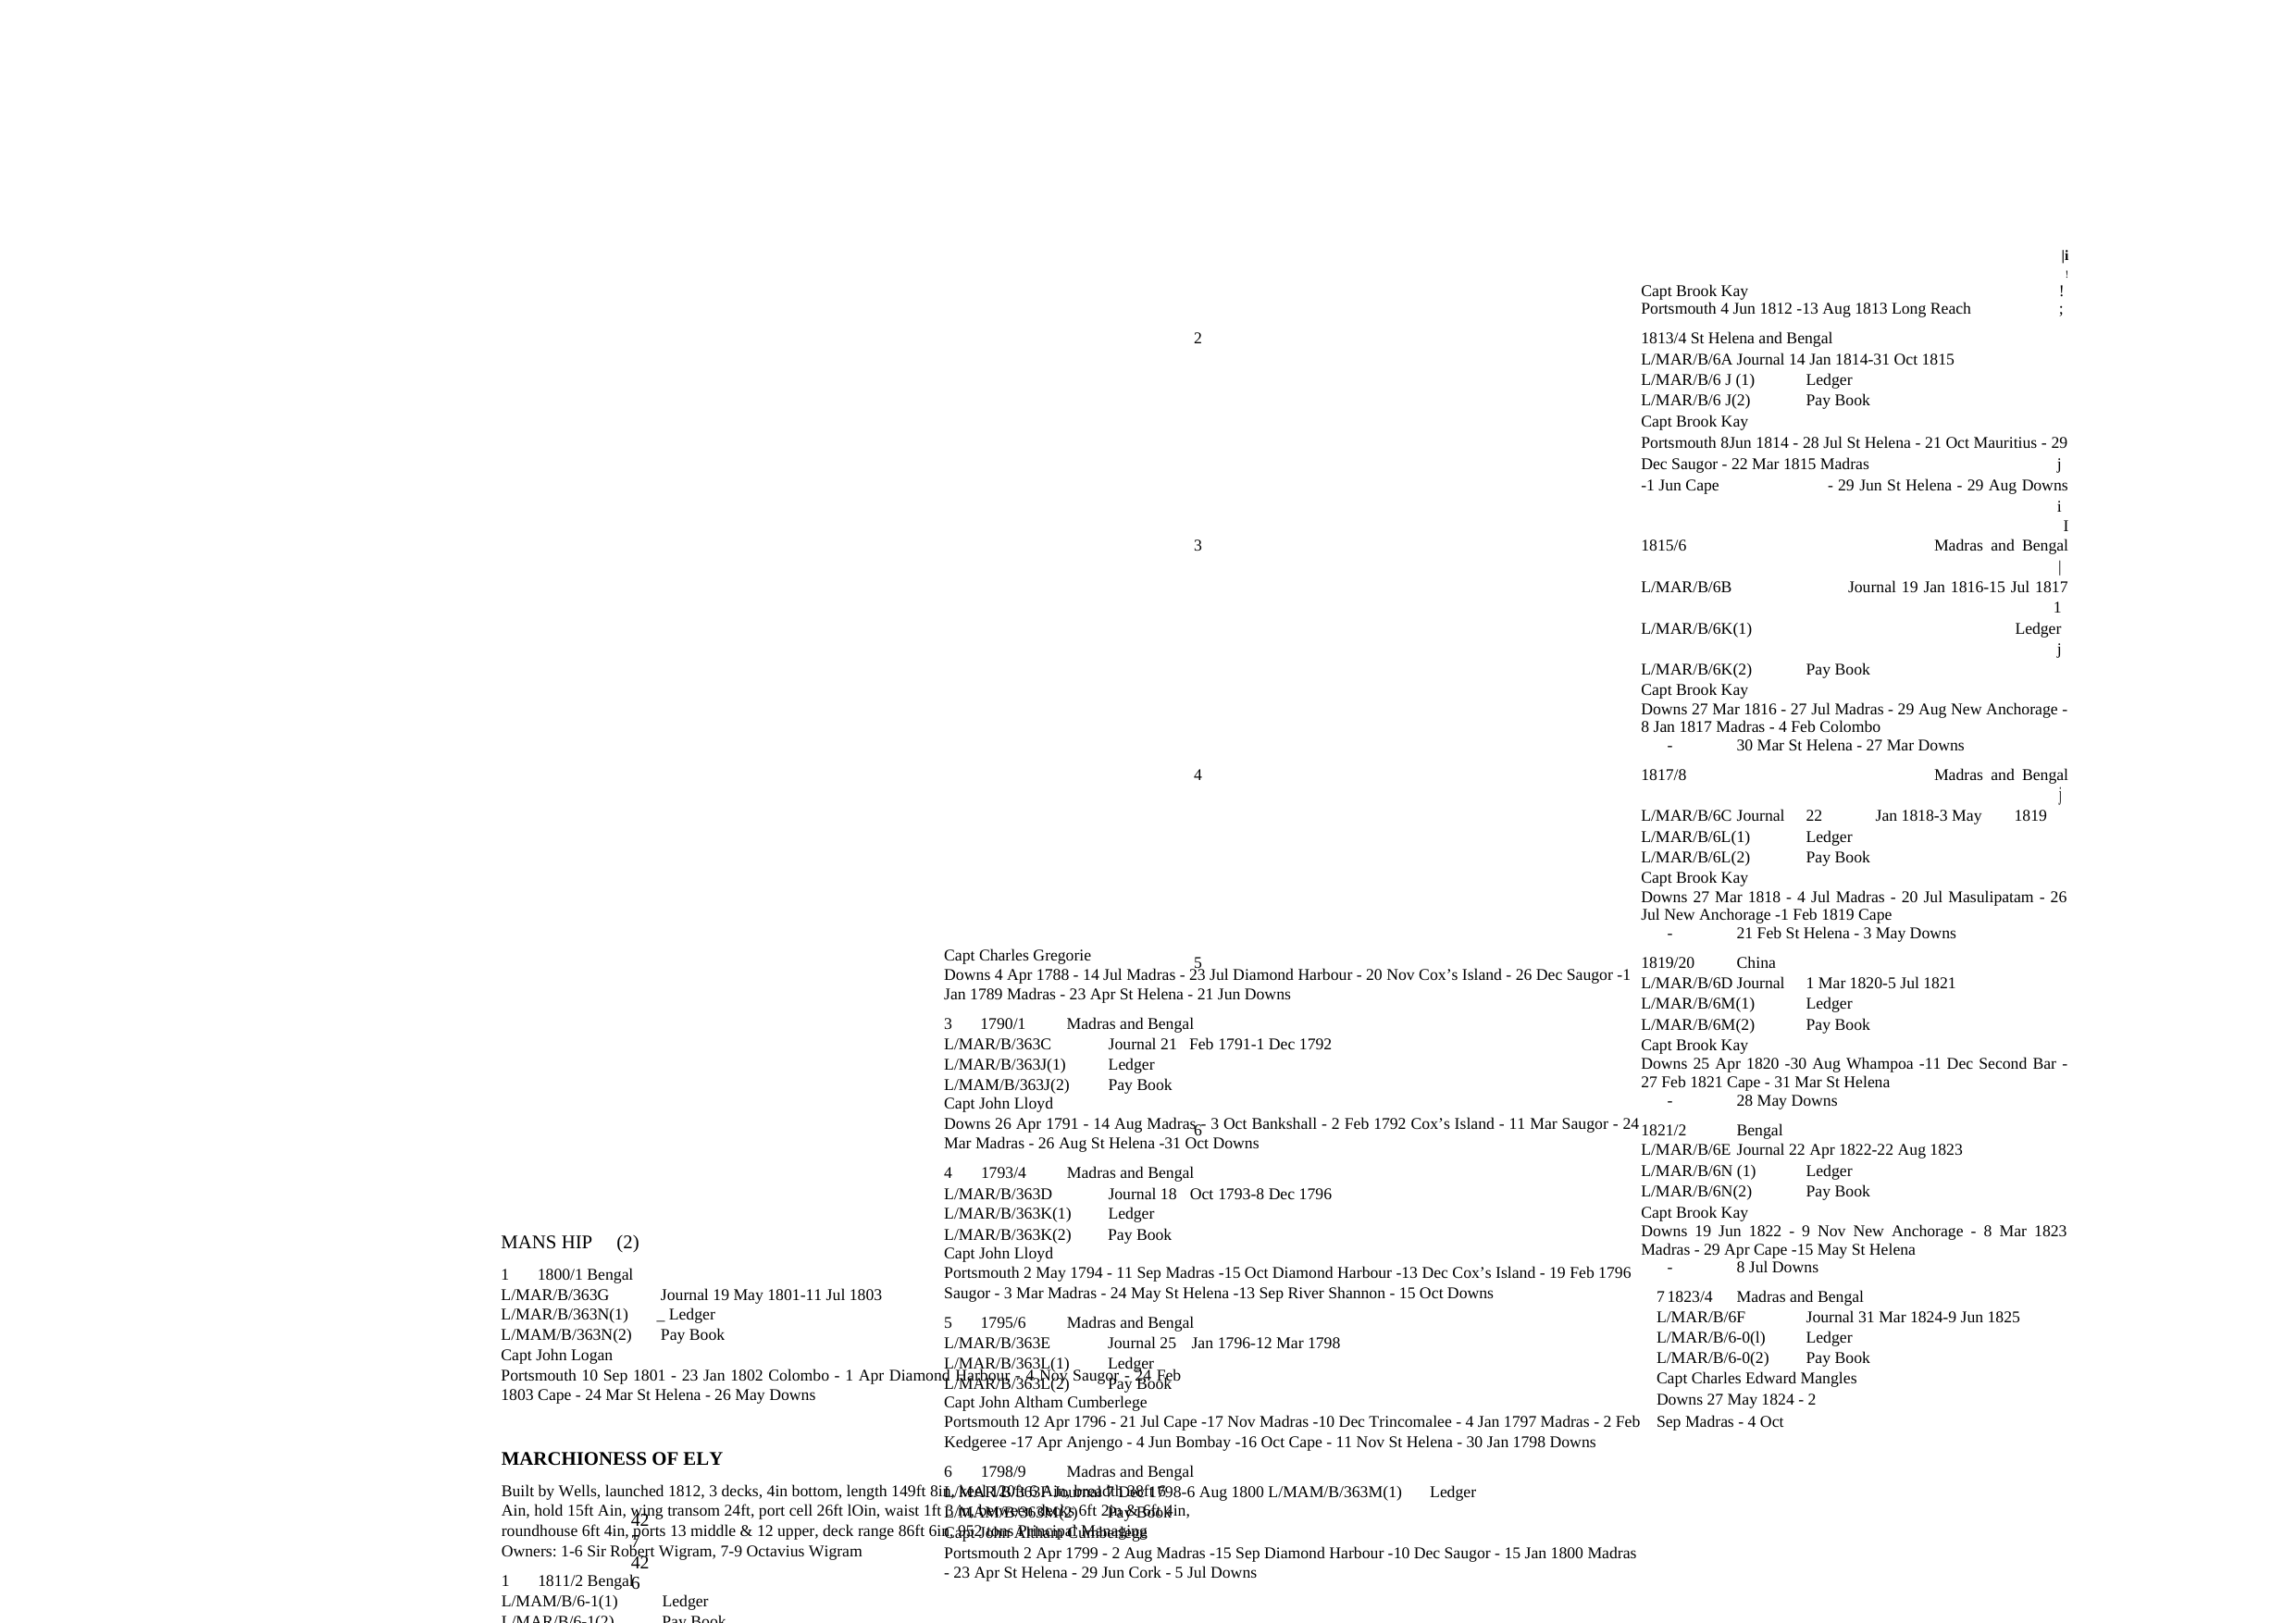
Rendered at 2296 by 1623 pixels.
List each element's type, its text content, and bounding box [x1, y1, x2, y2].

text Built by Wells, launched 1812, 3 decks, 4in bottom, length 149ft 8in, keel 120ft 6 Ain, breadth 38ft 6 Ain, hold 15ft Ain, wing transom 24ft, port cell 26ft lOin, waist 1ft 3 in, between decks 6ft 2in & 6ft 4in, roundhouse 6ft 4in, ports 13 middle & 12 upper, deck range 86ft 6in, 952 tons Principal Managing Owners: 1-6 Sir Robert Wigram, 7-9 Octavius Wigram [502, 1481, 1194, 1561]
text L/MAR/B/6 J (1) Ledger [1181, 369, 2068, 390]
text Capt Brook Kay [1181, 679, 2068, 700]
text Capt Charles Gregorie [944, 947, 1641, 964]
list 28 May Downs [1181, 1091, 2068, 1109]
text L/MAM/B/363N(2) Pay Book [501, 1324, 1184, 1344]
text L/MAR/B/6 J(2) Pay Book [1181, 390, 2068, 410]
text Capt John Lloyd [964, 1253, 1181, 1262]
text Portsmouth 4 Jun 1812 -13 Aug 1813 Long Reach ; [1181, 300, 2068, 318]
text L/MAR/B/363K(1) Ledger [944, 1203, 1181, 1223]
list 30 Mar St Helena - 27 Mar Downs [1181, 737, 2068, 754]
text Downs 25 Apr 1820 -30 Aug Whampoa -11 Dec Second Bar - 27 Feb 1821 Cape - 31 Mar St Helena [1181, 1055, 2068, 1091]
text L/MAR/B/6B Journal 19 Jan 1816-15 Jul 1817 1 [1181, 576, 2068, 617]
list 1813/4 St Helena and Bengal [1181, 328, 2068, 348]
text L/MAR/B/6-0(2) Pay Book [1197, 1347, 2068, 1368]
list 21 Feb St Helena - 3 May Downs [1181, 923, 2068, 942]
text Capt Brook Kay [1181, 410, 2068, 431]
text -1 Jun Cape - 29 Jun St Helena - 29 Aug Downs i [1181, 474, 2068, 516]
text L/MAR/B/363K(2) Pay Book [944, 1223, 1181, 1232]
list 1817/8 Madras and Bengal j [1181, 764, 2068, 805]
text Capt John Lloyd [944, 1095, 1641, 1113]
text ! [1181, 264, 2068, 282]
list 1790/1 Madras and Bengal [944, 1013, 1181, 1034]
list 1823/4 Madras and Bengal [1197, 1286, 2068, 1307]
text Downs 27 May 1824 - 2 Sep Madras - 4 Oct Diamond Harbour - 9 Jan 1825 Saugor - 24 Mar St Helena -10 May Downs [1197, 1388, 1826, 1431]
text L/MAR/B/6N (1) Ledger [1181, 1159, 2068, 1181]
text Capt John Logan [501, 1344, 1184, 1365]
text Portsmouth 8 Jun 1814 - 28 Jul St Helena - 21 Oct Mauritius - 29 Dec Saugor - 22 Mar 1815 Madras j [1181, 431, 2068, 474]
text MANS HIP (2) [501, 1232, 1181, 1253]
text Downs 27 Mar 1816 - 27 Jul Madras - 29 Aug New Anchorage - 8 Jan 1817 Madras - 4 Feb Colombo [1181, 700, 2068, 737]
text L/MAM/B/363J(2) Pay Book [944, 1074, 1181, 1095]
text Capt Charles Edward Mangles [1197, 1368, 2068, 1388]
text |i [1181, 248, 2068, 264]
text L/MAR/B/6C Journal 22 Jan 1818-3 May 1819 [1181, 805, 2068, 825]
text L/MAR/B/363C Journal 21 Feb 1791-1 Dec 1792 [944, 1034, 1181, 1054]
text 1 1800/1 Bengal [501, 1264, 1184, 1284]
text Downs 27 Mar 1818 - 4 Jul Madras - 20 Jul Masulipatam - 26 Jul New Anchorage -1 Feb 1819 Cape [1181, 887, 2068, 923]
text L/MAR/B/363J(1) Ledger [944, 1054, 1181, 1074]
text Capt Brook Kay [1181, 1201, 2068, 1222]
text Portsmouth 2 May 1794 - 11 Sep Madras -15 Oct Diamond Harbour -13 Dec Cox’s Island - 19 Feb 1796 Saugor - 3 Mar Madras - 24 May St Helena -13 Sep River Shannon - 15 Oct Downs [1184, 1277, 1641, 1302]
text Downs 4 Apr 1788 - 14 Jul Madras - 23 Jul Diamond Harbour - 20 Nov Cox’s Island - 26 Dec Saugor -1 Jan 1789 Madras - 23 Apr St Helena - 21 Jun Downs [944, 964, 1181, 1004]
list 1819/20 China [1181, 954, 2068, 972]
text L/MAR/B/6D Journal 1 Mar 1820-5 Jul 1821 [1181, 972, 2068, 993]
text L/MAM/B/6-1(1) Ledger [502, 1591, 1194, 1611]
text Portsmouth 2 Apr 1799 - 2 Aug Madras -15 Sep Diamond Harbour -10 Dec Saugor - 15 Jan 1800 Madras - 23 Apr St Helena - 29 Jun Cork - 5 Jul Downs [944, 1542, 1641, 1582]
text L/MAR/B/363N(1) _ Ledger [501, 1304, 1184, 1324]
text I [1181, 516, 2068, 535]
list 8 Jul Downs [1181, 1258, 2068, 1277]
text Capt Brook Kay [1181, 1035, 2068, 1055]
text L/MAR/B/363G Journal 19 May 1801-11 Jul 1803 [501, 1284, 1184, 1304]
text L/MAM/B/363M(2) Pay Book [1194, 1502, 1641, 1522]
text L/MAR/B/6A Journal 14 Jan 1814-31 Oct 1815 [1181, 348, 2068, 369]
text L/MAR/B/6K(1) Ledger j [1181, 617, 2068, 659]
text L/MAR/B/6E Journal 22 Apr 1822-22 Aug 1823 [1181, 1139, 2068, 1159]
text L/MAR/B/6-1(2) Pay Book [502, 1611, 1194, 1623]
text Capt Brook Kay [1181, 867, 2068, 887]
list 1798/9 Madras and Bengal [944, 1461, 1641, 1481]
text L/MAR/B/6F Journal 31 Mar 1824-9 Jun 1825 [1197, 1307, 2068, 1327]
text L/MAR/B/6K(2) Pay Book [1181, 659, 2068, 679]
text 1 1811/2 Bengal [502, 1570, 1194, 1591]
text L/MAR/B/363F Journal 7 Dec 1798-6 Aug 1800 L/MAM/B/363M(1) Ledger [1194, 1481, 1641, 1502]
text L/MAR/B/6L(2) Pay Book [1181, 847, 2068, 867]
text L/MAR/B/6M(1) Ledger [1181, 993, 2068, 1013]
text L/MAR/B/6-0(l) Ledger [1197, 1327, 2068, 1347]
text Capt John Altham Cumberlege [1194, 1522, 1641, 1542]
text Downs 19 Jun 1822 - 9 Nov New Anchorage - 8 Mar 1823 Madras - 29 Apr Cape -15 May St Helena [1181, 1222, 2068, 1258]
text Downs 26 Apr 1791 - 14 Aug Madras - 3 Oct Bankshall - 2 Feb 1792 Cox’s Island - 11 Mar Saugor - 24 Mar Madras - 26 Aug St Helena -31 Oct Downs [944, 1113, 1641, 1153]
text Capt Brook Kay ! [1181, 282, 2068, 300]
list 1815/6 Madras and Bengal | [1181, 535, 2068, 576]
text L/MAR/B/6L(1) Ledger [1181, 825, 2068, 847]
list 1793/4 Madras and Bengal [944, 1162, 1181, 1183]
text MARCHIONESS OF ELY [502, 1448, 1194, 1469]
text L/MAR/B/6M(2) Pay Book [1181, 1013, 2068, 1035]
list 1821/2 Bengal [1181, 1121, 2068, 1139]
text L/MAR/B/6N(2) Pay Book [1181, 1181, 2068, 1201]
text L/MAR/B/363D Journal 18 Oct 1793-8 Dec 1796 [944, 1183, 1181, 1203]
text Portsmouth 12 Apr 1796 - 21 Jul Cape -17 Nov Madras -10 Dec Trincomalee - 4 Jan 1797 Madras - 2 Feb Kedgeree -17 Apr Anjengo - 4 Jun Bombay -16 Oct Cape - 11 Nov St Helena - 30 Jan 1798 Downs [944, 1411, 1641, 1452]
text Capt John Altham Cumberlege [964, 1394, 1197, 1411]
text Portsmouth 10 Sep 1801 - 23 Jan 1802 Colombo - 1 Apr Diamond Harbour - 4 Nov Saugor - 24 Feb 1803 Cape - 24 Mar St Helena - 26 May Downs [501, 1365, 1184, 1405]
